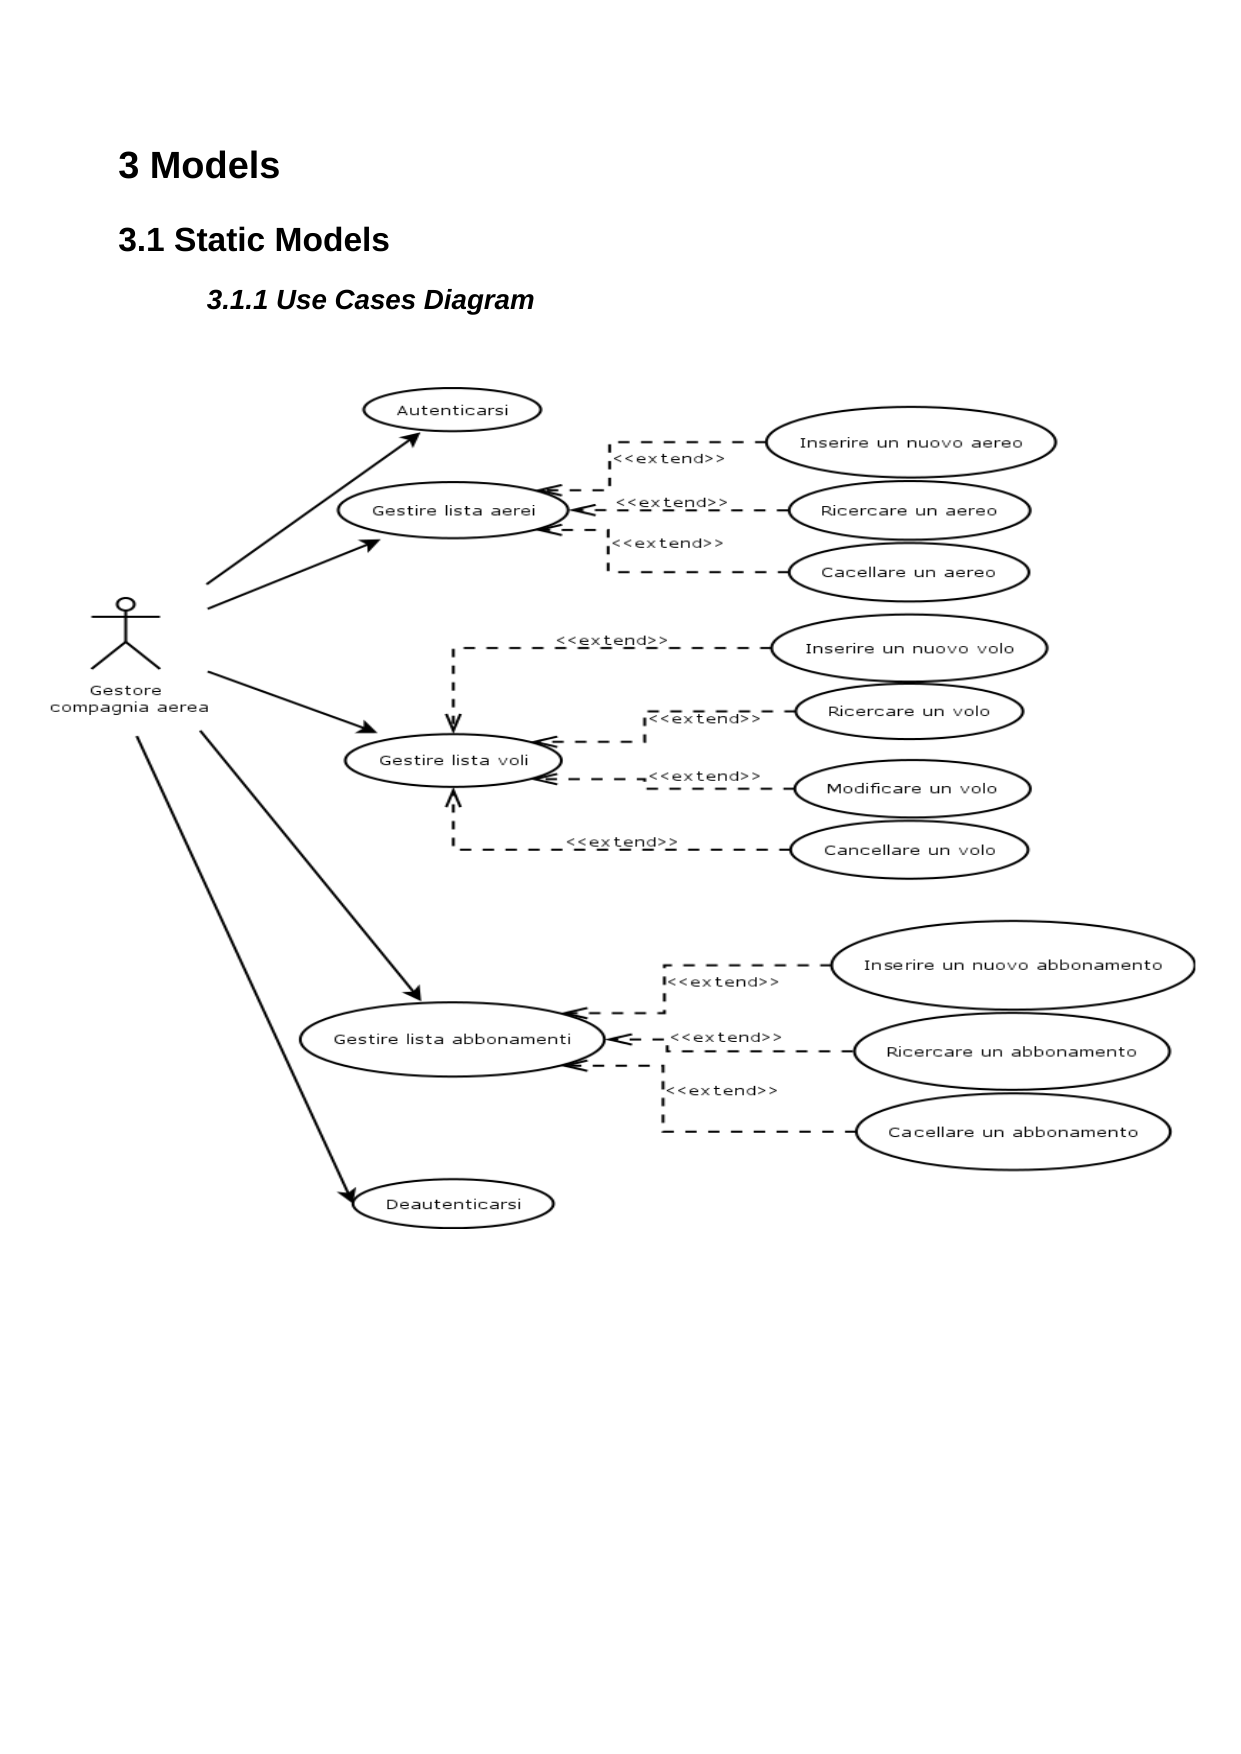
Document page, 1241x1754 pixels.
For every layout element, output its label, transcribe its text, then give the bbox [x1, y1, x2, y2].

picture [44, 387, 1196, 1229]
subtitle 3.1.1 Use Cases Diagram [207, 284, 1122, 316]
subtitle 3 Models [118, 143, 1122, 187]
subtitle 3.1 Static Models [118, 220, 1122, 259]
